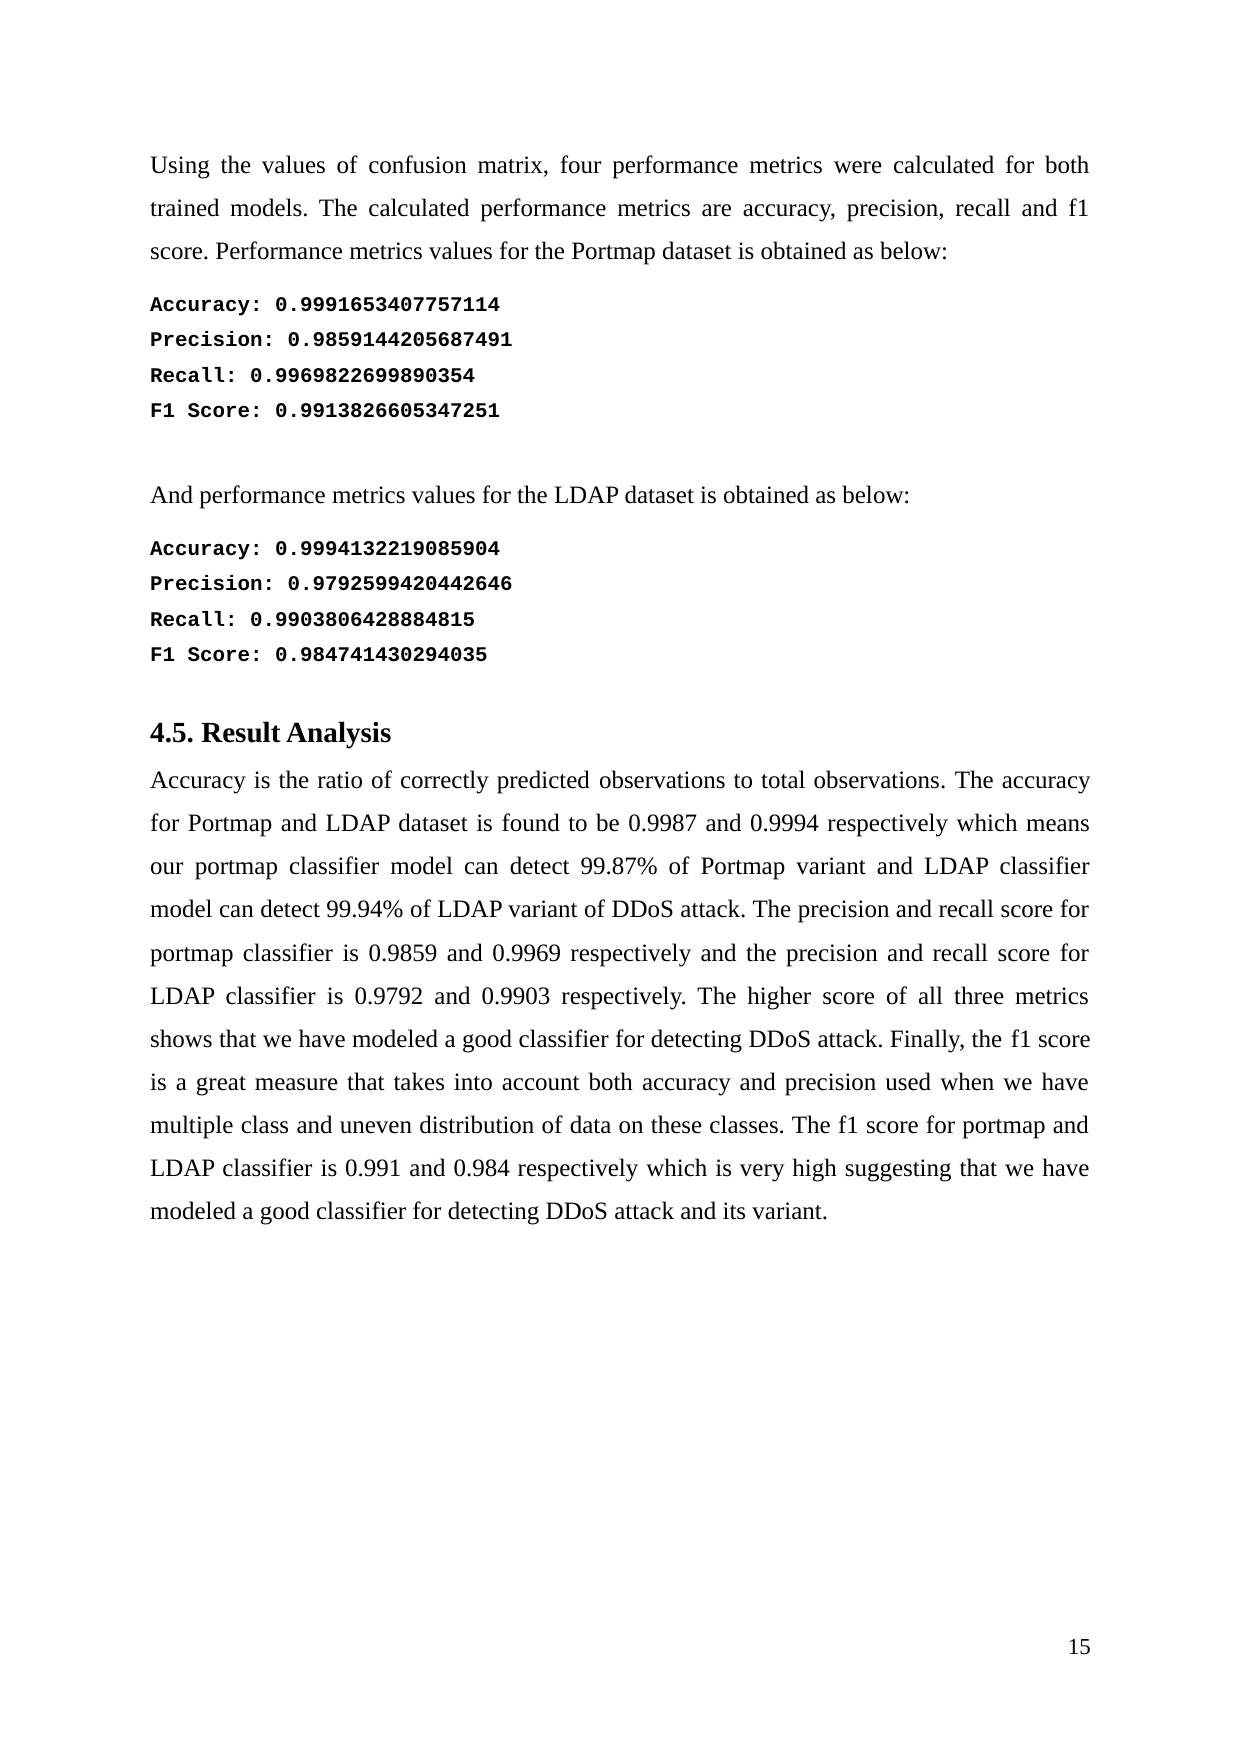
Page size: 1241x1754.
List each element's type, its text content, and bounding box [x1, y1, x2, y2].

text Using the values of confusion matrix, four performance metrics were calculated for both trained models. The calculated performance metrics are accuracy, precision, recall and f1 score. Performance metrics values for the Portmap dataset is obtained as below: [150, 150, 1091, 265]
text Accuracy: 0.9991653407757114 [150, 294, 1091, 318]
text And performance metrics values for the LDAP dataset is obtained as below: [150, 480, 1091, 509]
text Accuracy: 0.9994132219085904 [150, 538, 1091, 561]
text F1 Score: 0.9913826605347251 [150, 400, 1091, 424]
text Recall: 0.9969822699890354 [150, 365, 1091, 388]
text Precision: 0.9792599420442646 [150, 573, 1091, 597]
text Recall: 0.9903806428884815 [150, 609, 1091, 632]
text Accuracy is the ratio of correctly predicted observations to total observations. The accuracy for Portmap and LDAP dataset is found to be 0.9987 and 0.9994 respectively which means our portmap classifier model can detect 99.87% of Portmap variant and LDAP classifier model can detect 99.94% of LDAP variant of DDoS attack. The precision and recall score for portmap classifier is 0.9859 and 0.9969 respectively and the precision and recall score for LDAP classifier is 0.9792 and 0.9903 respectively. The higher score of all three metrics shows that we have modeled a good classifier for detecting DDoS attack. Finally, the f1 score is a great measure that takes into account both accuracy and precision used when we have multiple class and uneven distribution of data on these classes. The f1 score for portmap and LDAP classifier is 0.991 and 0.984 respectively which is very high suggesting that we have modeled a good classifier for detecting DDoS attack and its variant. [150, 765, 1091, 1225]
text Precision: 0.9859144205687491 [150, 329, 1091, 353]
text F1 Score: 0.984741430294035 [150, 644, 1091, 668]
subtitle 4.5. Result Analysis [150, 715, 1091, 748]
